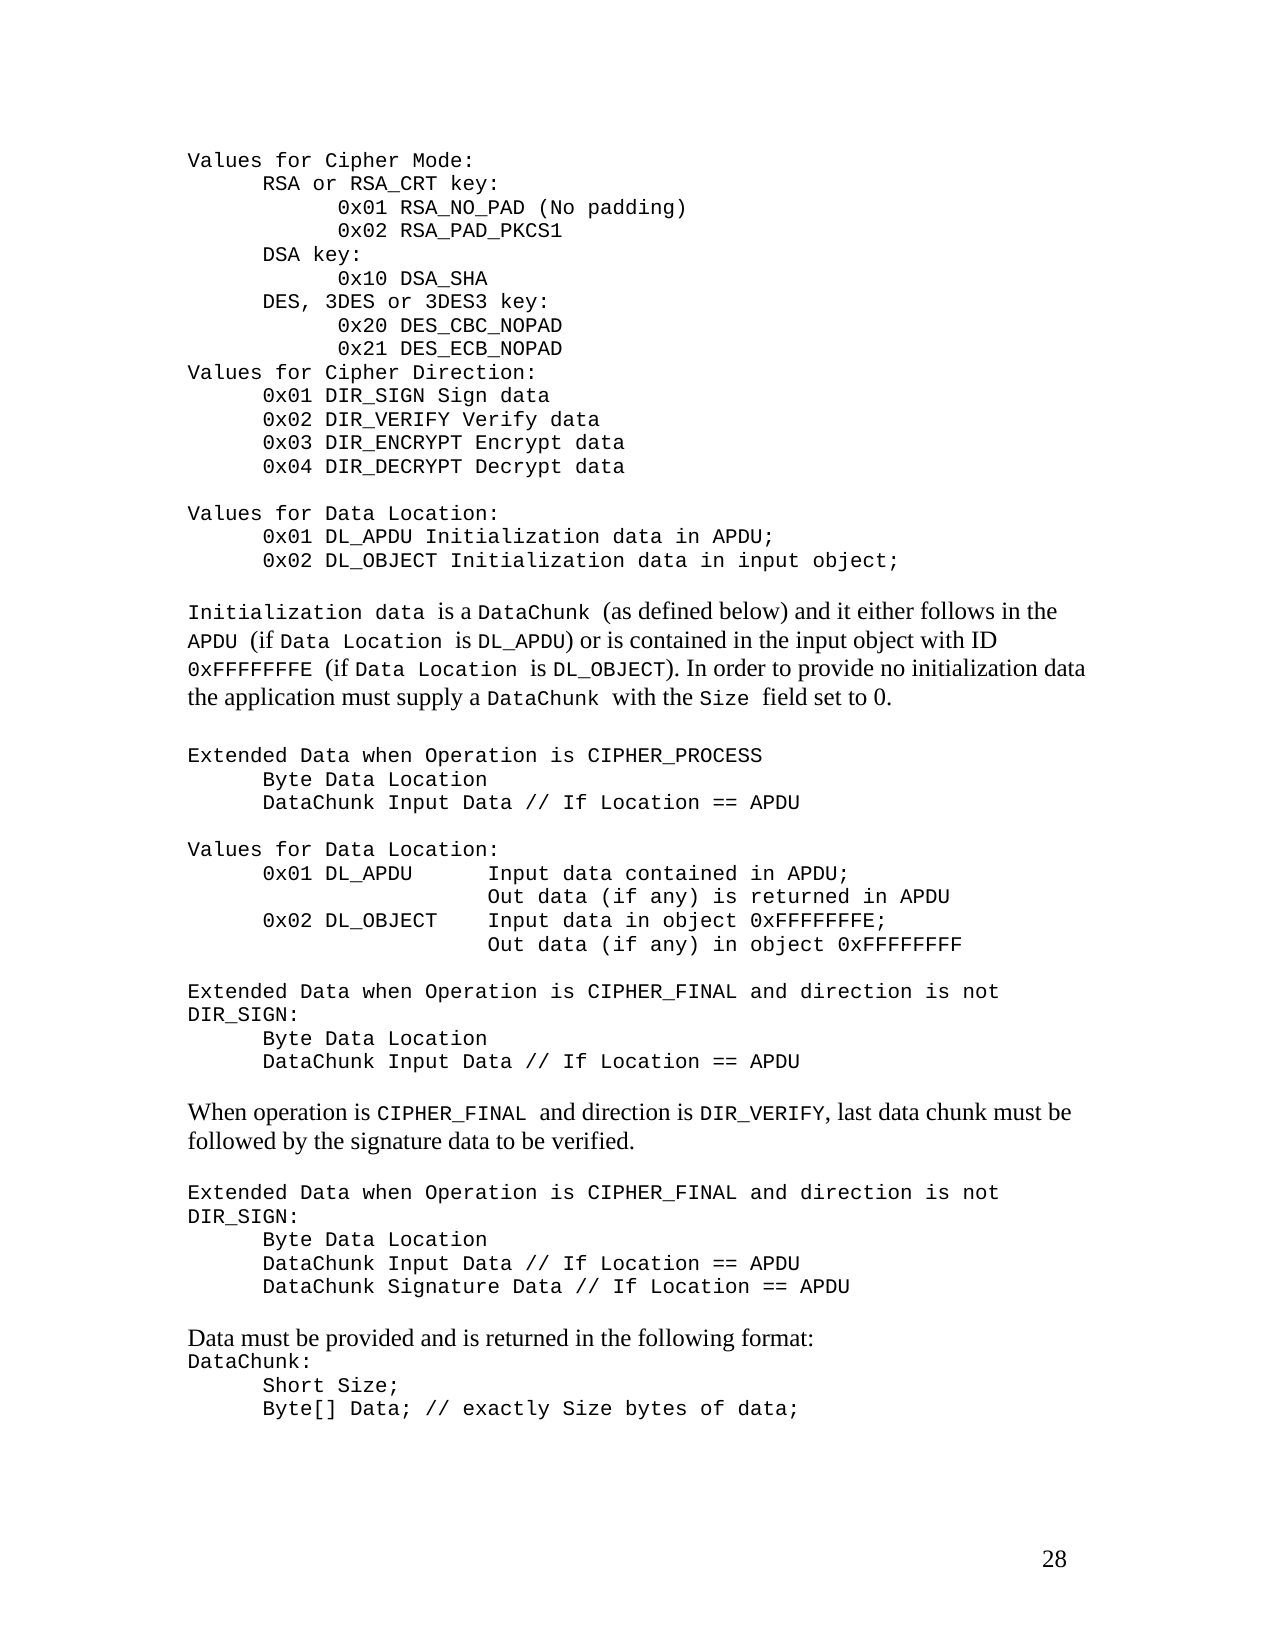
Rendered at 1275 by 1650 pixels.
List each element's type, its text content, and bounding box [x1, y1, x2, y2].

text 0x02 RSA_PAD_PKCS1 [337, 221, 1087, 244]
text 0x01 DL_APDU Initialization data in APDU; [262, 527, 1087, 550]
text Byte[] Data; // exactly Size bytes of data; [262, 1398, 1087, 1422]
text Out data (if any) is returned in APDU [412, 887, 1087, 910]
text DataChunk Input Data // If Location == APDU [262, 1253, 1087, 1277]
text DataChunk Signature Data // If Location == APDU [262, 1277, 1087, 1300]
text Byte Data Location [262, 1229, 1087, 1253]
text DataChunk Input Data // If Location == APDU [262, 792, 1087, 816]
text Initialization data is a DataChunk (as defined below) and it either follows in the APDU (if Data Location is DL_APDU) or is contained in the input object with ID 0xFFFFFFFE (if Data Location is DL_OBJECT). In order to provide no initialization data the application must supply a DataChunk with the Size field set to 0. [187, 597, 1087, 711]
text When operation is CIPHER_FINAL and direction is DIR_VERIFY, last data chunk must be followed by the signature data to be verified. [187, 1098, 1087, 1155]
text 0x02 DL_OBJECT Input data in object 0xFFFFFFFE; [262, 910, 1087, 934]
text DES, 3DES or 3DES3 key: [262, 291, 1087, 315]
text 0x02 DL_OBJECT Initialization data in input object; [262, 550, 1087, 574]
text Extended Data when Operation is CIPHER_FINAL and direction is not DIR_SIGN: [187, 981, 1087, 1028]
text Extended Data when Operation is CIPHER_PROCESS [187, 745, 1087, 769]
text 0x03 DIR_ENCRYPT Encrypt data [262, 432, 1087, 456]
text 0x01 DL_APDU Input data contained in APDU; [262, 863, 1087, 887]
text 0x21 DES_ECB_NOPAD [337, 338, 1087, 362]
text RSA or RSA_CRT key: [262, 173, 1087, 197]
text DSA key: [262, 244, 1087, 268]
text Values for Cipher Mode: [187, 150, 1087, 173]
text 0x20 DES_CBC_NOPAD [337, 315, 1087, 338]
text Values for Cipher Direction: [187, 362, 1087, 385]
text Short Size; [262, 1375, 1087, 1398]
text Out data (if any) in object 0xFFFFFFFF [412, 934, 1087, 957]
text 0x01 RSA_NO_PAD (No padding) [337, 197, 1087, 221]
text Byte Data Location [262, 1028, 1087, 1051]
text Byte Data Location [262, 769, 1087, 792]
text 0x10 DSA_SHA [337, 268, 1087, 291]
text Extended Data when Operation is CIPHER_FINAL and direction is not DIR_SIGN: [187, 1182, 1087, 1229]
text DataChunk: [187, 1351, 1087, 1375]
text 0x02 DIR_VERIFY Verify data [262, 409, 1087, 432]
text Values for Data Location: [187, 503, 1087, 527]
text 0x01 DIR_SIGN Sign data [262, 385, 1087, 409]
text Data must be provided and is returned in the following format: [187, 1324, 1087, 1351]
text DataChunk Input Data // If Location == APDU [262, 1051, 1087, 1075]
text 0x04 DIR_DECRYPT Decrypt data [262, 456, 1087, 479]
text Values for Data Location: [187, 839, 1087, 863]
